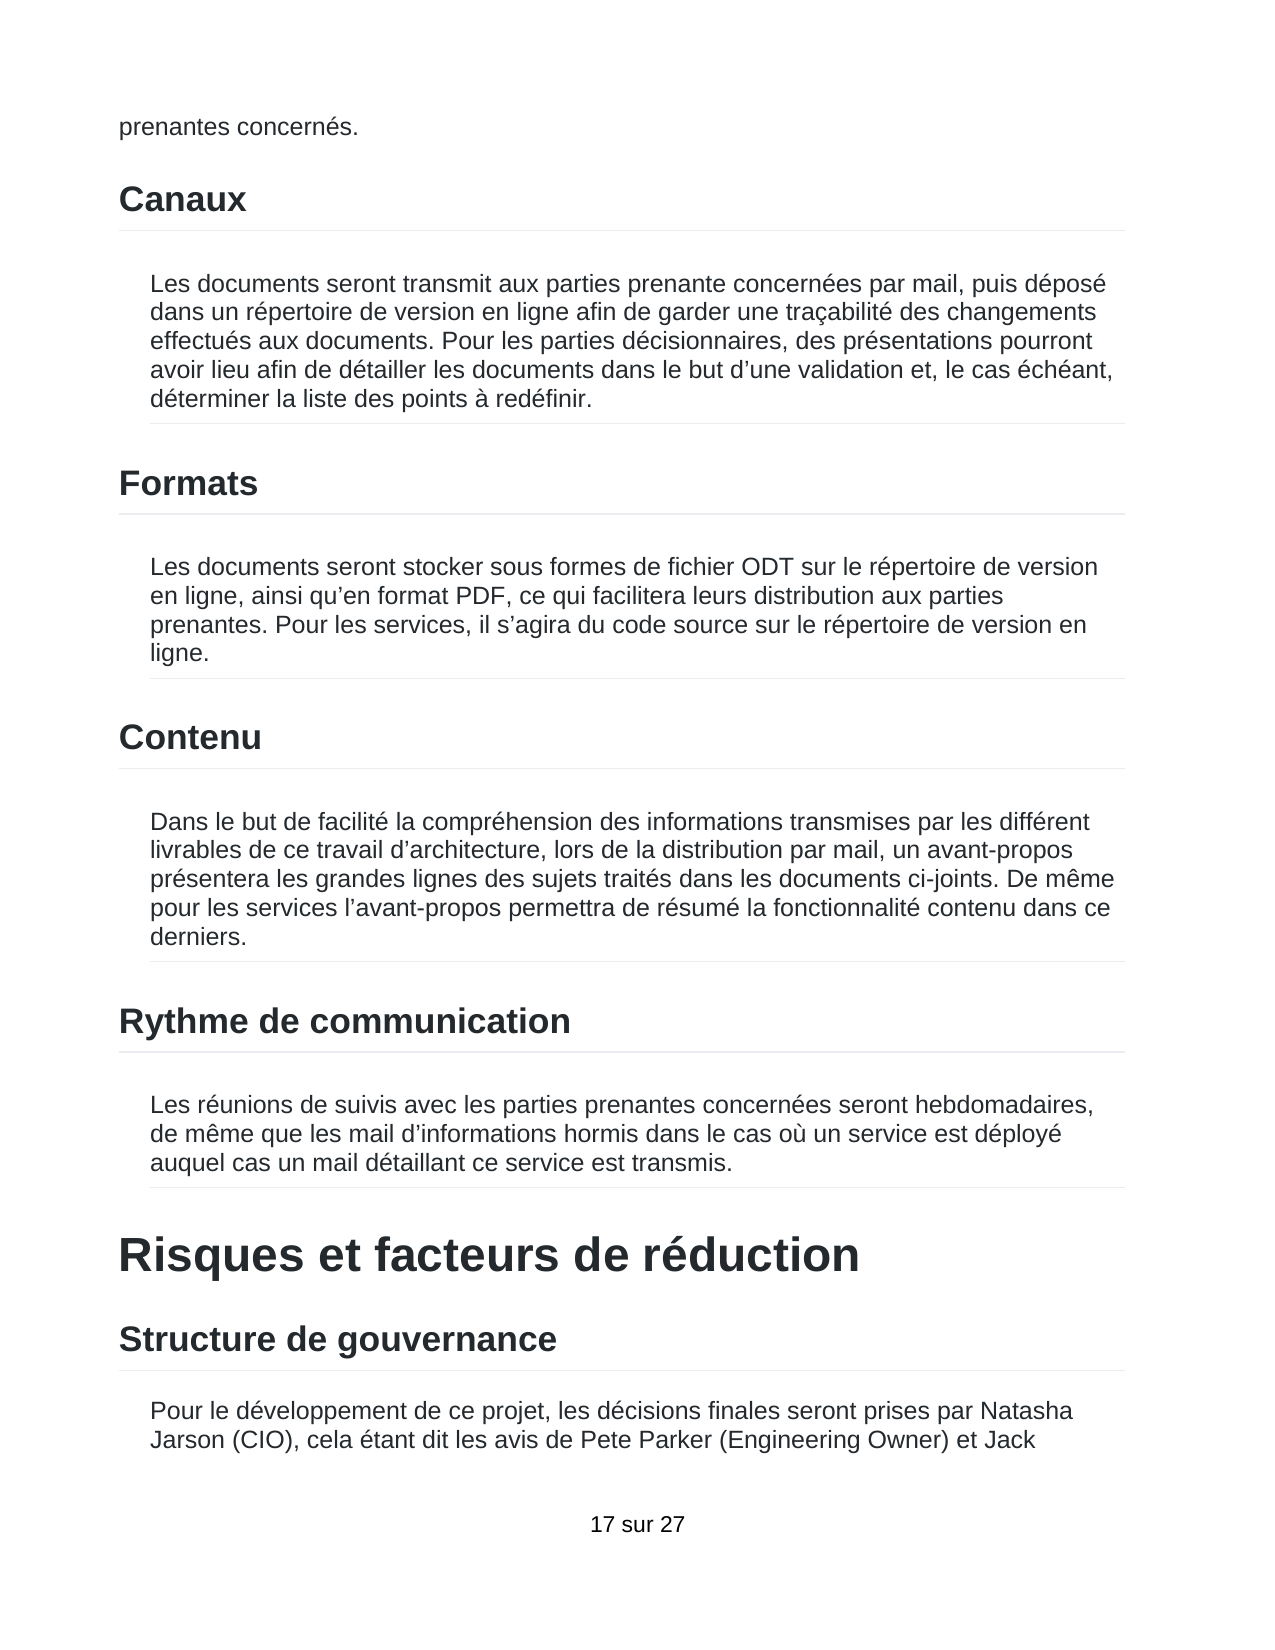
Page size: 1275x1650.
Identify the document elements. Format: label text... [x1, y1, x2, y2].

text Pour le développement de ce projet, les décisions finales seront prises par Natasha Jarson (CIO), cela étant dit les avis de Pete Parker (Engineering Owner) et Jack [150, 1396, 1125, 1454]
subtitle Contenu [119, 717, 1125, 768]
text Les réunions de suivis avec les parties prenantes concernées seront hebdomadaires, de même que les mail d’informations hormis dans le cas où un service est déployé auquel cas un mail détaillant ce service est transmis. [150, 1090, 1125, 1187]
text Les documents seront stocker sous formes de fichier ODT sur le répertoire de version en ligne, ainsi qu’en format PDF, ce qui facilitera leurs distribution aux parties prenantes. Pour les services, il s’agira du code source sur le répertoire de version en ligne. [150, 552, 1125, 678]
text prenantes concernés. [119, 112, 1125, 141]
subtitle Canaux [119, 178, 1125, 230]
text Les documents seront transmit aux parties prenante concernées par mail, puis déposé dans un répertoire de version en ligne afin de garder une traçabilité des changements effectués aux documents. Pour les parties décisionnaires, des présentations pourront avoir lieu afin de détailler les documents dans le but d’une validation et, le cas échéant, déterminer la liste des points à redéfinir. [150, 269, 1125, 423]
subtitle Formats [119, 462, 1125, 513]
subtitle Structure de gouvernance [119, 1318, 1125, 1370]
subtitle Rythme de communication [119, 1000, 1125, 1051]
text Dans le but de facilité la compréhension des informations transmises par les différent livrables de ce travail d’architecture, lors de la distribution par mail, un avant-propos présentera les grandes lignes des sujets traités dans les documents ci-joints. De même pour les services l’avant-propos permettra de résumé la fonctionnalité contenu dans ce derniers. [150, 807, 1125, 961]
subtitle Risques et facteurs de réduction [119, 1226, 1125, 1281]
